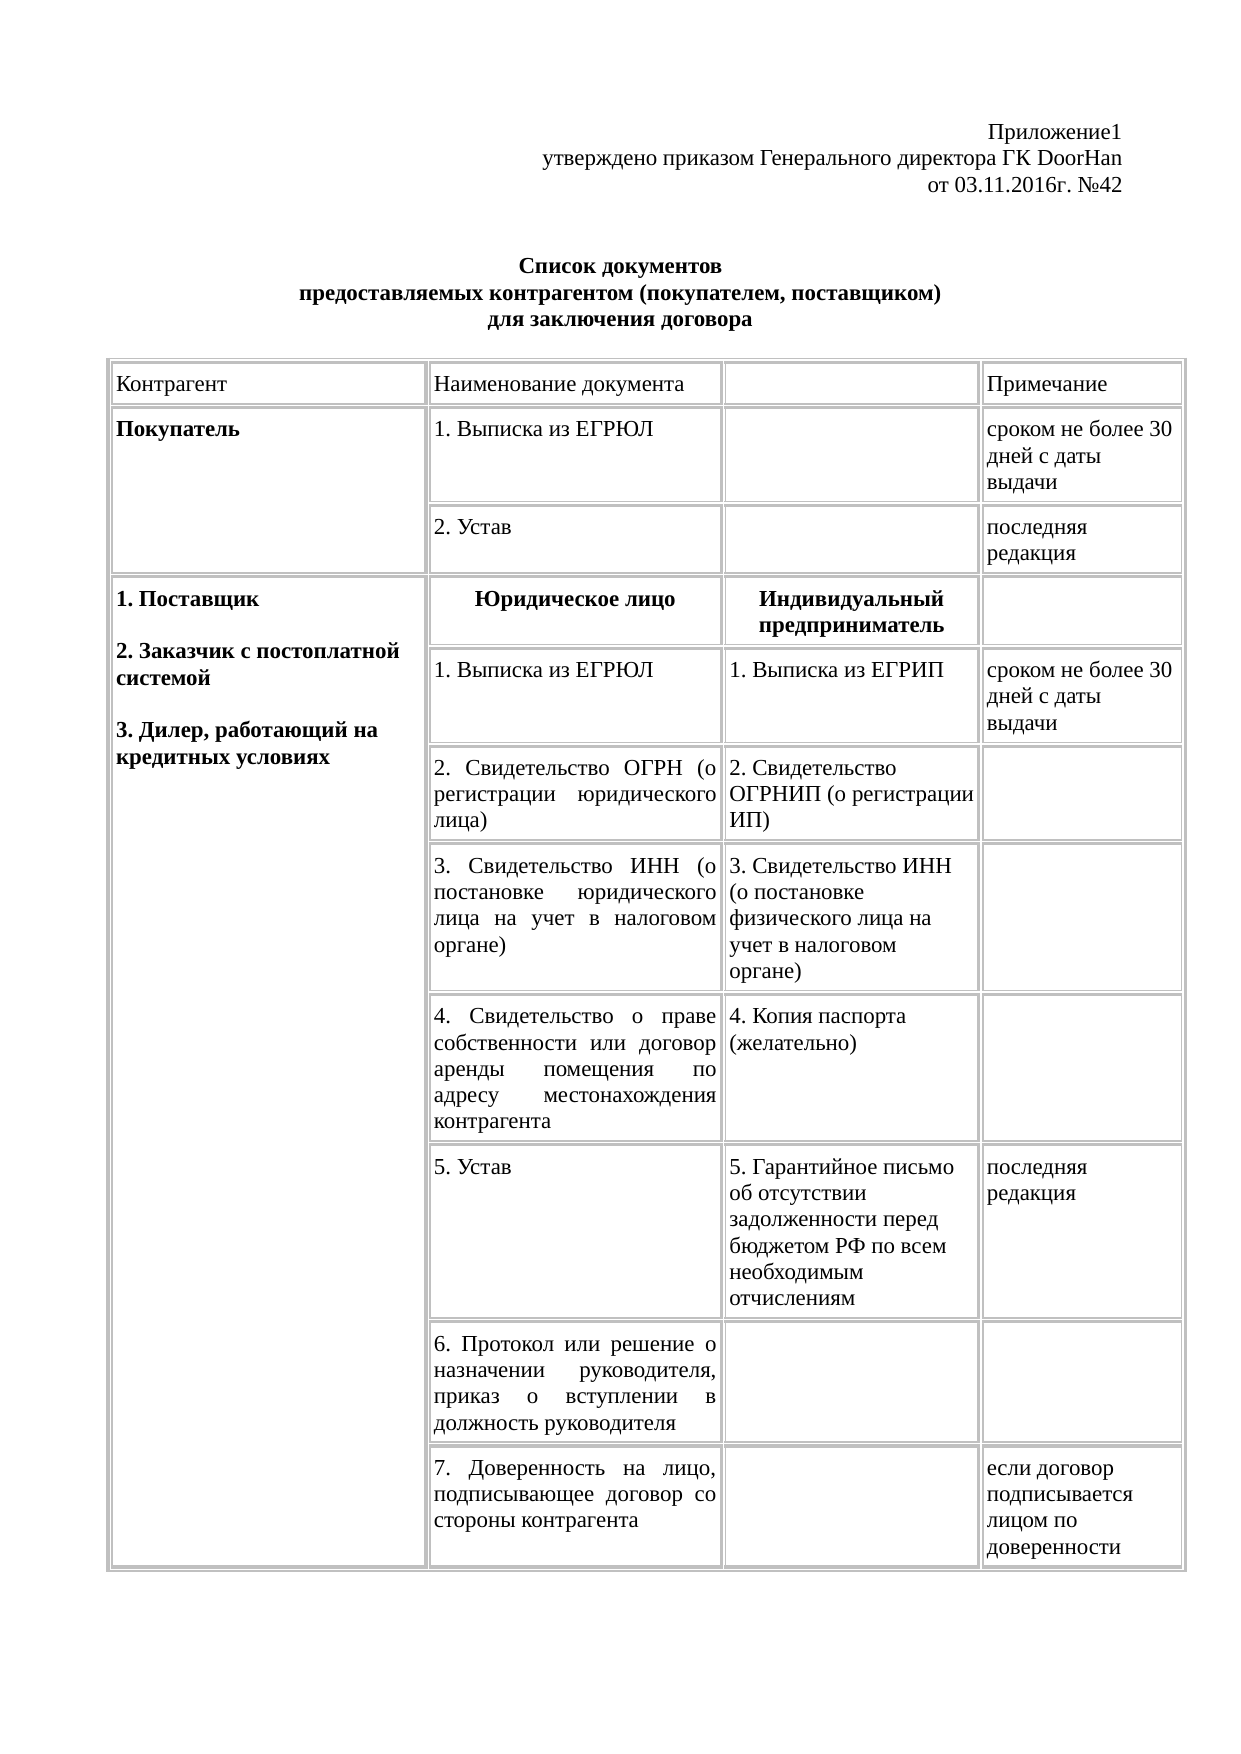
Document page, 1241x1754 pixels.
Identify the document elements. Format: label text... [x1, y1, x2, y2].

table_cell 2. Свидетельство ОГРНИП (о регистрации ИП) [726, 748, 977, 839]
table_cell 3. Свидетельство ИНН (о постановке физического лица на учет в налоговом органе) [726, 845, 977, 990]
text от 03.11.2016г. №42 [118, 171, 1122, 197]
table_cell 1. Поставщик 2. Заказчик с постоплатной системой 3. Дилер, работающий на кредитных условиях [113, 578, 424, 1565]
table_cell 4. Свидетельство о праве собственности или договор аренды помещения по адресу местонахождения контрагента [431, 996, 720, 1140]
table_cell 5. Гарантийное письмо об отсутствии задолженности перед бюджетом РФ по всем необходимым отчислениям [726, 1146, 977, 1317]
table_cell 2. Устав [431, 507, 720, 572]
table_cell 1. Выписка из ЕГРЮЛ [431, 650, 720, 741]
table_header Наименование документа [431, 364, 720, 403]
table_cell Покупатель [113, 409, 424, 572]
table_cell 7. Доверенность на лицо, подписывающее договор со стороны контрагента [431, 1448, 720, 1565]
text Приложение1 [118, 118, 1122, 144]
table_cell 1. Выписка из ЕГРЮЛ [431, 409, 720, 501]
table_cell [726, 1323, 977, 1441]
table_cell если договор подписывается лицом по доверенности [984, 1448, 1181, 1565]
table_cell 5. Устав [431, 1146, 720, 1317]
table_cell [984, 578, 1181, 643]
table_cell [984, 748, 1181, 839]
table_cell последняя редакция [984, 507, 1181, 572]
table_cell последняя редакция [984, 1146, 1181, 1317]
table_cell [726, 409, 977, 501]
table_cell сроком не более 30 дней с даты выдачи [984, 409, 1181, 501]
table_cell [984, 845, 1181, 990]
table_cell Индивидуальный предприниматель [726, 578, 977, 643]
text Список документов [118, 252, 1122, 279]
table_cell [726, 507, 977, 572]
table_header Контрагент [113, 364, 424, 403]
table_cell 3. Свидетельство ИНН (о постановке юридического лица на учет в налоговом органе) [431, 845, 720, 990]
table_cell 6. Протокол или решение о назначении руководителя, приказ о вступлении в должность руководителя [431, 1323, 720, 1441]
table_cell [984, 1323, 1181, 1441]
table_cell 4. Копия паспорта (желательно) [726, 996, 977, 1140]
text для заключения договора [118, 305, 1122, 331]
table_cell Юридическое лицо [431, 578, 720, 643]
table_cell [984, 996, 1181, 1140]
text утверждено приказом Генерального директора ГК DoorHan [118, 144, 1122, 171]
text предоставляемых контрагентом (покупателем, поставщиком) [118, 279, 1122, 305]
table_header [726, 364, 977, 403]
table_cell 2. Свидетельство ОГРН (о регистрации юридического лица) [431, 748, 720, 839]
table_header Примечание [984, 364, 1181, 403]
table_cell [726, 1448, 977, 1565]
table_cell сроком не более 30 дней с даты выдачи [984, 650, 1181, 741]
table_cell 1. Выписка из ЕГРИП [726, 650, 977, 741]
